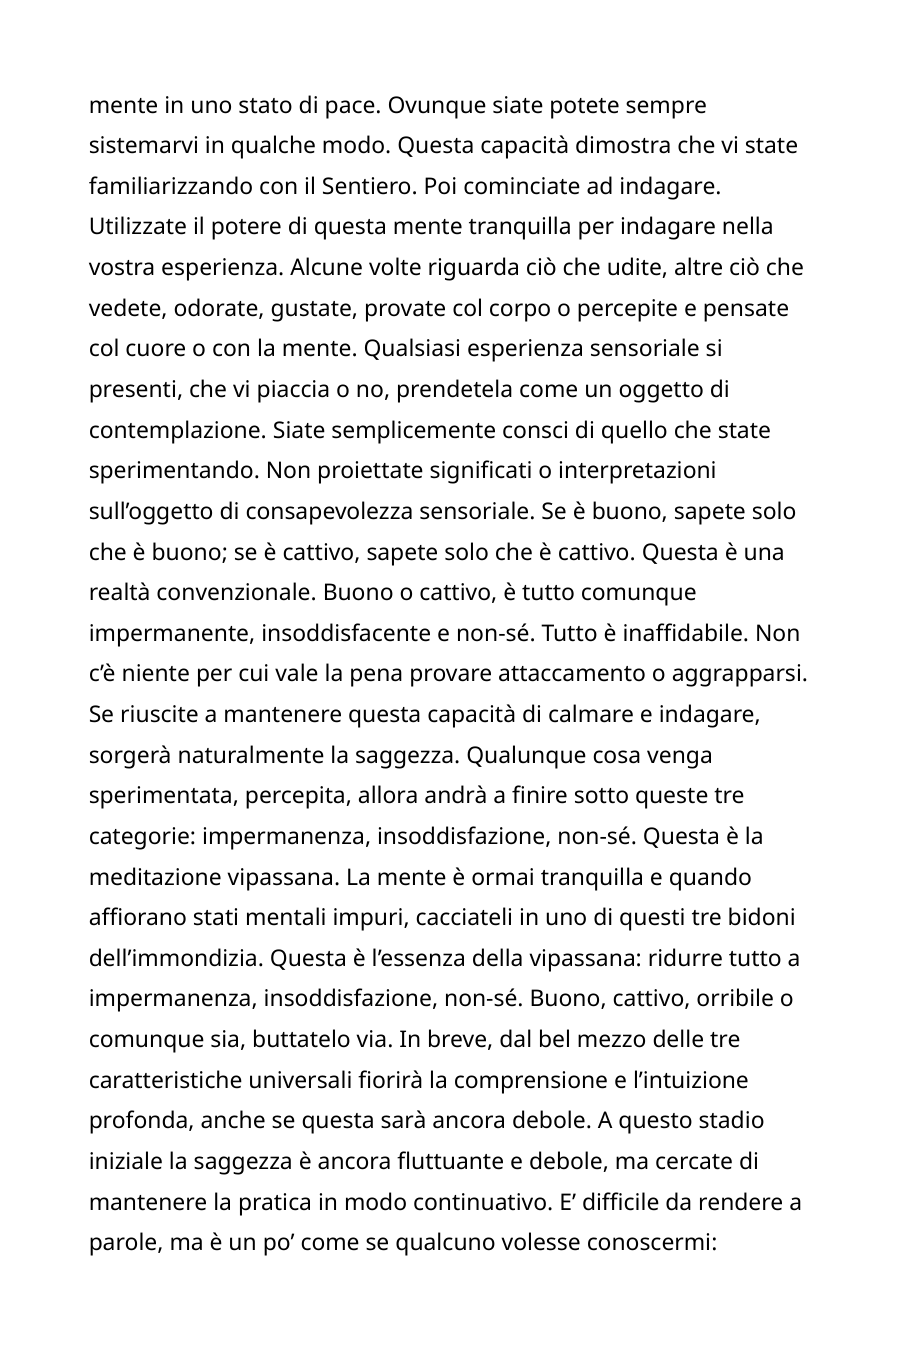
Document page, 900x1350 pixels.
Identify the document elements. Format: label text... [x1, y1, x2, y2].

text mente in uno stato di pace. Ovunque siate potete sempre sistemarvi in qualche modo. Questa capacità dimostra che vi state familiarizzando con il Sentiero. Poi cominciate ad indagare. Utilizzate il potere di questa mente tranquilla per indagare nella vostra esperienza. Alcune volte riguarda ciò che udite, altre ciò che vedete, odorate, gustate, provate col corpo o percepite e pensate col cuore o con la mente. Qualsiasi esperienza sensoriale si presenti, che vi piaccia o no, prendetela come un oggetto di contemplazione. Siate semplicemente consci di quello che state sperimentando. Non proiettate significati o interpretazioni sull’oggetto di consapevolezza sensoriale. Se è buono, sapete solo che è buono; se è cattivo, sapete solo che è cattivo. Questa è una realtà convenzionale. Buono o cattivo, è tutto comunque impermanente, insoddisfacente e non-sé. Tutto è inaffidabile. Non c’è niente per cui vale la pena provare attaccamento o aggrapparsi. Se riuscite a mantenere questa capacità di calmare e indagare, sorgerà naturalmente la saggezza. Qualunque cosa venga sperimentata, percepita, allora andrà a finire sotto queste tre categorie: impermanenza, insoddisfazione, non-sé. Questa è la meditazione vipassana. La mente è ormai tranquilla e quando affiorano stati mentali impuri, cacciateli in uno di questi tre bidoni dell’immondizia. Questa è l’essenza della vipassana: ridurre tutto a impermanenza, insoddisfazione, non-sé. Buono, cattivo, orribile o comunque sia, buttatelo via. In breve, dal bel mezzo delle tre caratteristiche universali fiorirà la comprensione e l’intuizione profonda, anche se questa sarà ancora debole. A questo stadio iniziale la saggezza è ancora fluttuante e debole, ma cercate di mantenere la pratica in modo continuativo. E’ difficile da rendere a parole, ma è un po’ come se qualcuno volesse conoscermi: [88, 88, 811, 1257]
